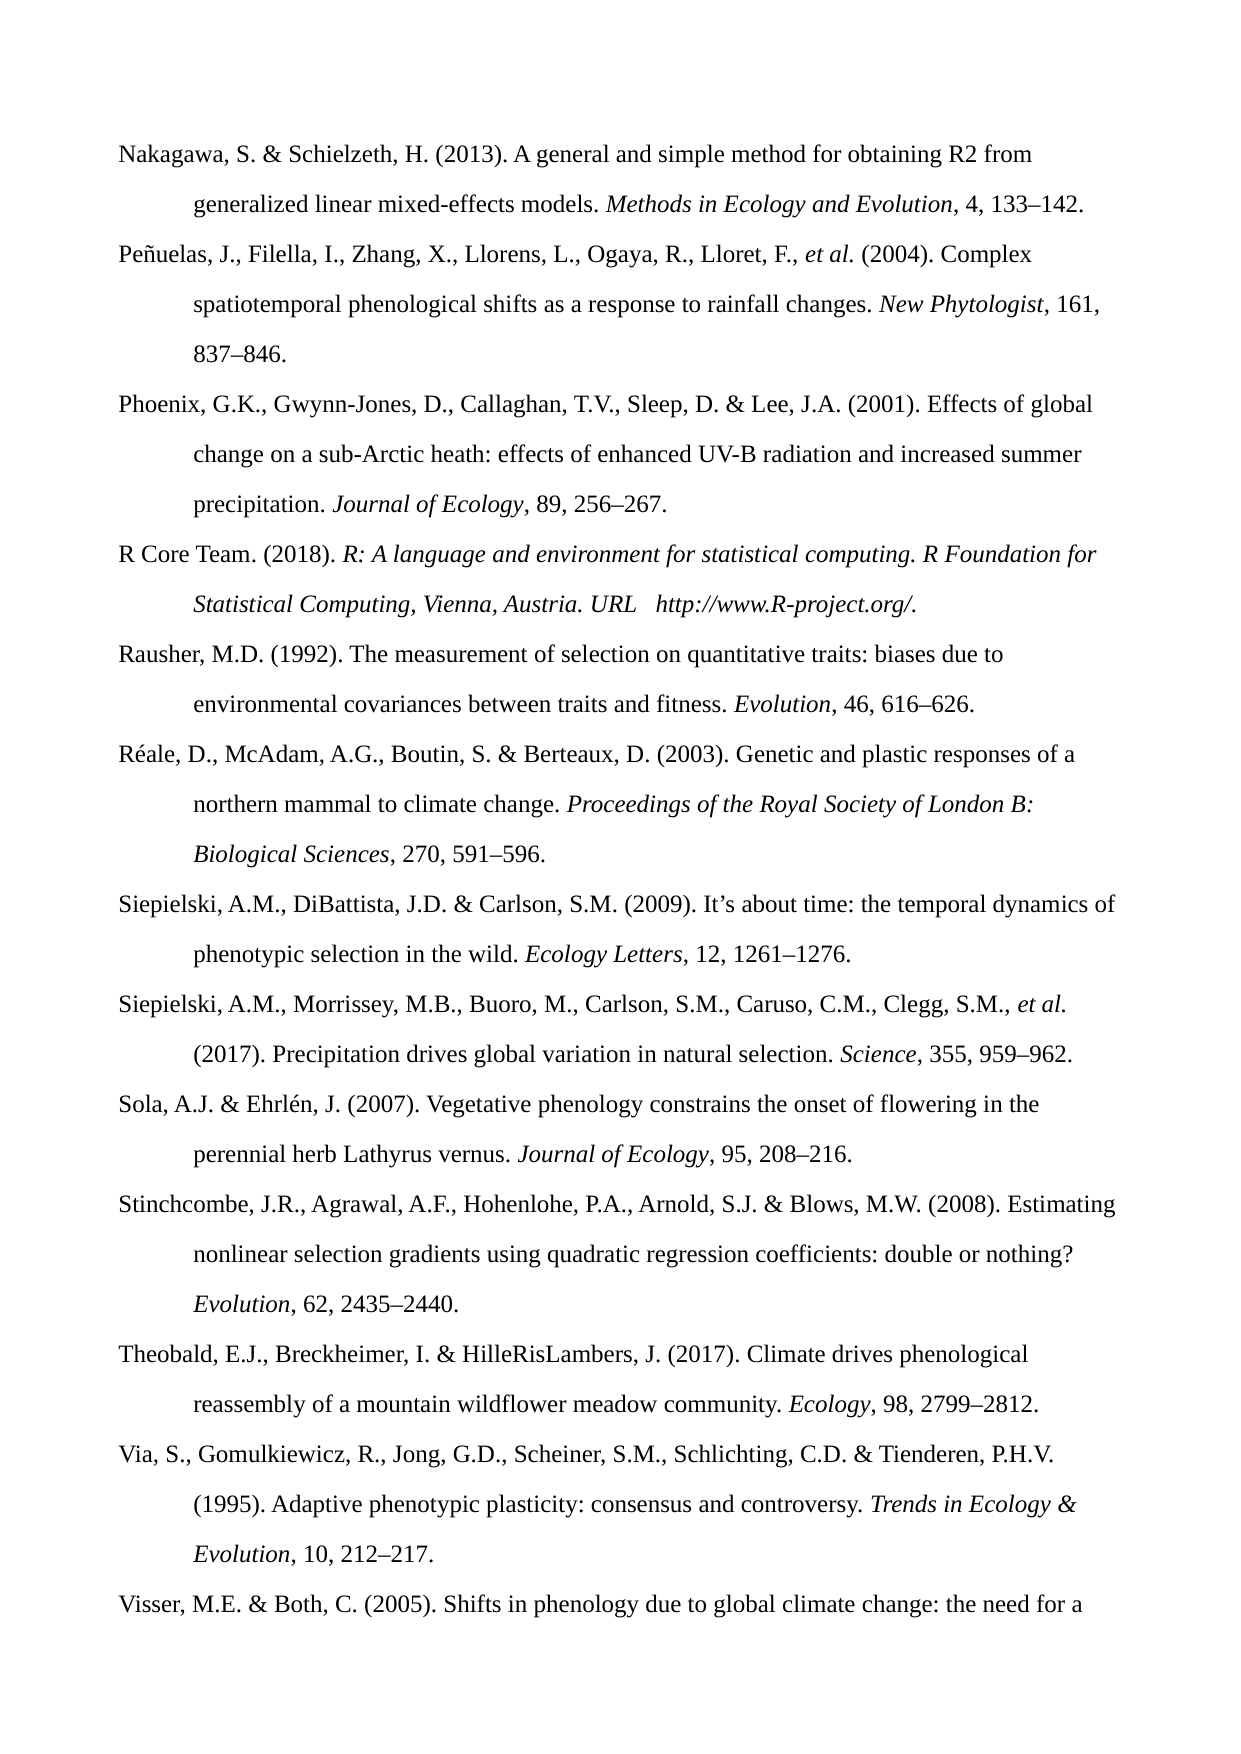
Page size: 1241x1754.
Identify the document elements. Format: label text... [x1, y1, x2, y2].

text Siepielski, A.M., Morrissey, M.B., Buoro, M., Carlson, S.M., Caruso, C.M., Clegg, S.M., et al. (2017). Precipitation drives global variation in natural selection. Science, 355, 959–962. [118, 968, 1122, 1068]
text Rausher, M.D. (1992). The measurement of selection on quantitative traits: biases due to environmental covariances between traits and fitness. Evolution, 46, 616–626. [118, 618, 1122, 718]
text R Core Team. (2018). R: A language and environment for statistical computing. R Foundation for Statistical Computing, Vienna, Austria. URL http://www.R-project.org/. [118, 518, 1122, 618]
text Nakagawa, S. & Schielzeth, H. (2013). A general and simple method for obtaining R2 from generalized linear mixed-effects models. Methods in Ecology and Evolution, 4, 133–142. [118, 118, 1122, 218]
text Peñuelas, J., Filella, I., Zhang, X., Llorens, L., Ogaya, R., Lloret, F., et al. (2004). Complex spatiotemporal phenological shifts as a response to rainfall changes. New Phytologist, 161, 837–846. [118, 218, 1122, 368]
text Phoenix, G.K., Gwynn‐Jones, D., Callaghan, T.V., Sleep, D. & Lee, J.A. (2001). Effects of global change on a sub-Arctic heath: effects of enhanced UV-B radiation and increased summer precipitation. Journal of Ecology, 89, 256–267. [118, 368, 1122, 518]
text Stinchcombe, J.R., Agrawal, A.F., Hohenlohe, P.A., Arnold, S.J. & Blows, M.W. (2008). Estimating nonlinear selection gradients using quadratic regression coefficients: double or nothing? Evolution, 62, 2435–2440. [118, 1168, 1122, 1318]
text Réale, D., McAdam, A.G., Boutin, S. & Berteaux, D. (2003). Genetic and plastic responses of a northern mammal to climate change. Proceedings of the Royal Society of London B: Biological Sciences, 270, 591–596. [118, 718, 1122, 868]
text Sola, A.J. & Ehrlén, J. (2007). Vegetative phenology constrains the onset of flowering in the perennial herb Lathyrus vernus. Journal of Ecology, 95, 208–216. [118, 1068, 1122, 1168]
text Theobald, E.J., Breckheimer, I. & HilleRisLambers, J. (2017). Climate drives phenological reassembly of a mountain wildflower meadow community. Ecology, 98, 2799–2812. [118, 1318, 1122, 1418]
text Via, S., Gomulkiewicz, R., Jong, G.D., Scheiner, S.M., Schlichting, C.D. & Tienderen, P.H.V. (1995). Adaptive phenotypic plasticity: consensus and controversy. Trends in Ecology & Evolution, 10, 212–217. [118, 1418, 1122, 1568]
text Siepielski, A.M., DiBattista, J.D. & Carlson, S.M. (2009). It’s about time: the temporal dynamics of phenotypic selection in the wild. Ecology Letters, 12, 1261–1276. [118, 868, 1122, 968]
text Visser, M.E. & Both, C. (2005). Shifts in phenology due to global climate change: the need for a [118, 1568, 1122, 1618]
